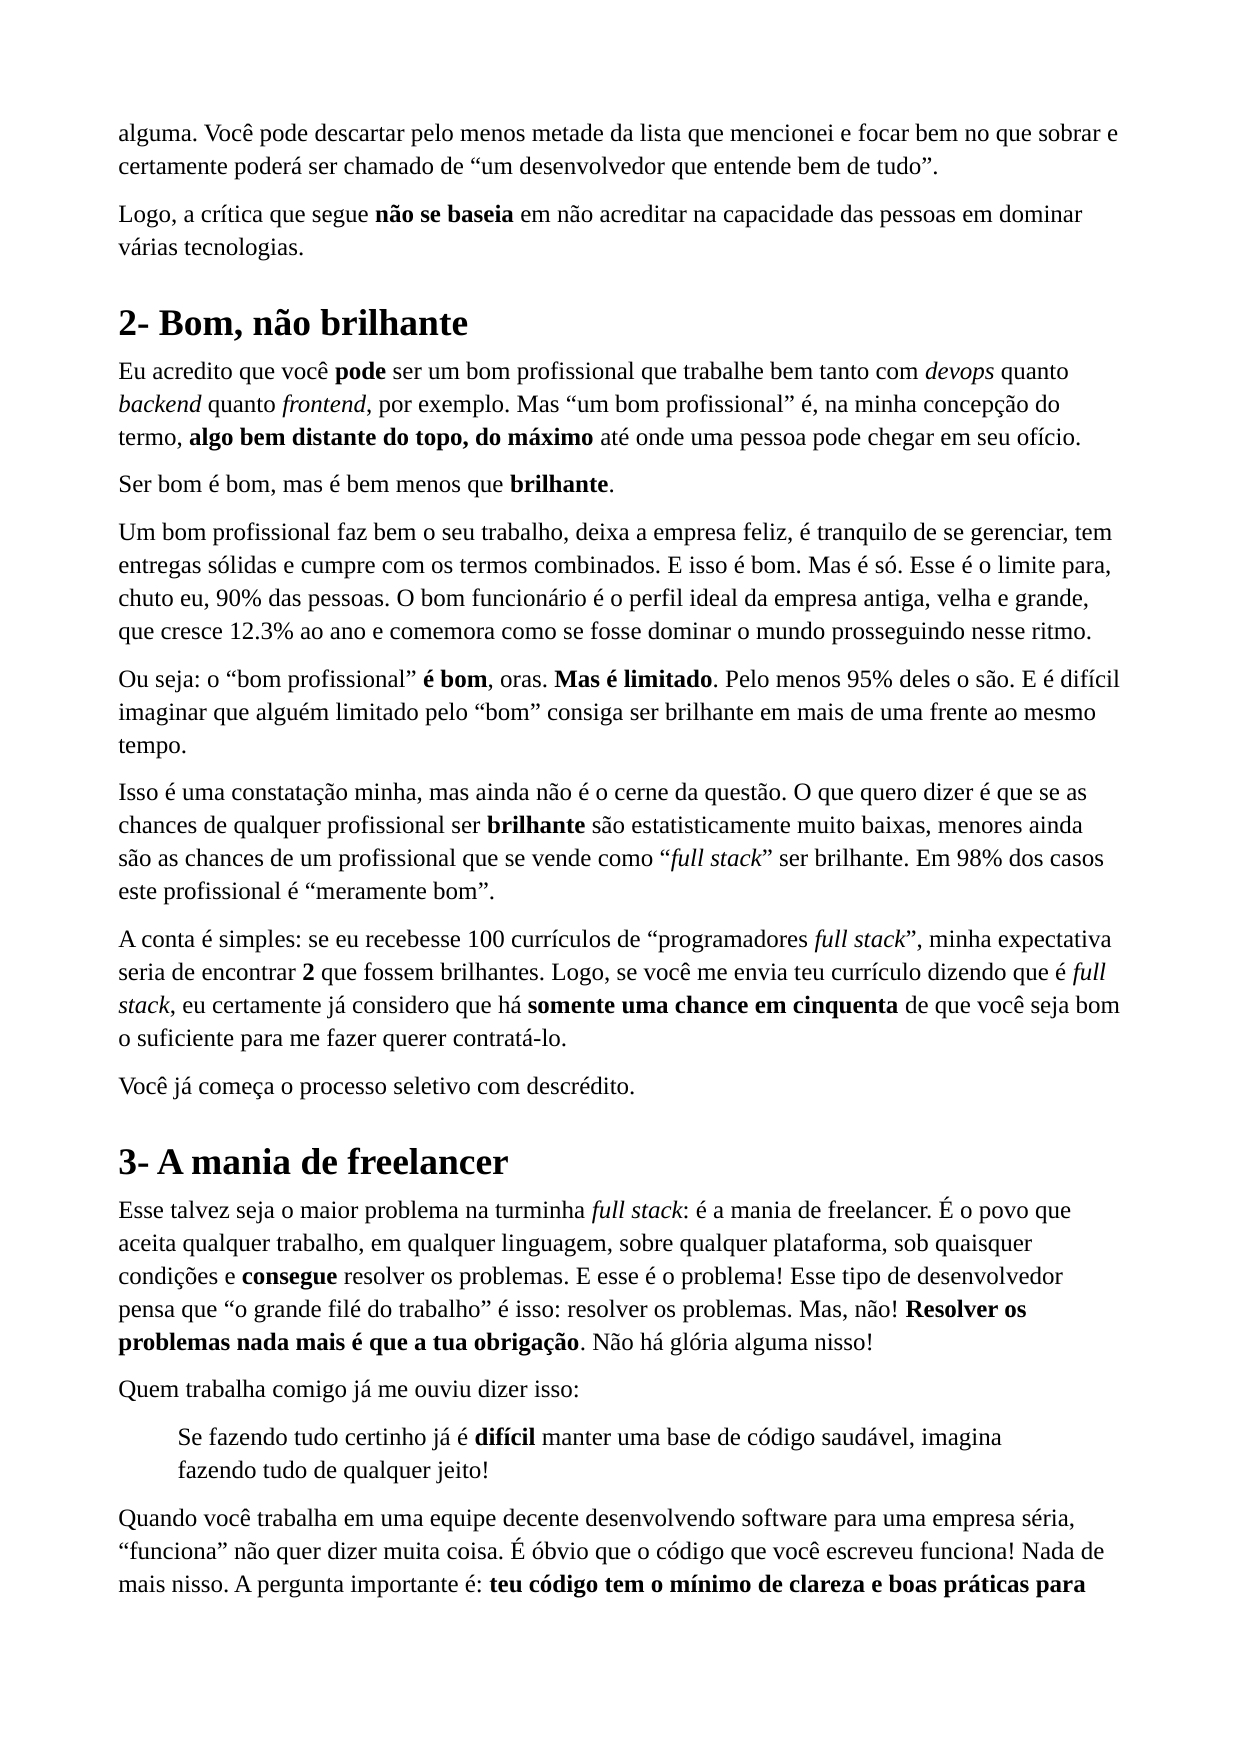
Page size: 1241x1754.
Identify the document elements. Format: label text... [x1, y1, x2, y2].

text Um bom profissional faz bem o seu trabalho, deixa a empresa feliz, é tranquilo de se gerenciar, tem entregas sólidas e cumpre com os termos combinados. E isso é bom. Mas é só. Esse é o limite para, chuto eu, 90% das pessoas. O bom funcionário é o perfil ideal da empresa antiga, velha e grande, que cresce 12.3% ao ano e comemora como se fosse dominar o mundo prosseguindo nesse ritmo. [118, 517, 1122, 645]
text Se fazendo tudo certinho já é difícil manter uma base de código saudável, imagina fazendo tudo de qualquer jeito! [177, 1422, 1063, 1484]
text alguma. Você pode descartar pelo menos metade da lista que mencionei e focar bem no que sobrar e certamente poderá ser chamado de “um desenvolvedor que entende bem de tudo”. [118, 118, 1122, 180]
text Esse talvez seja o maior problema na turminha full stack: é a mania de freelancer. É o povo que aceita qualquer trabalho, em qualquer linguagem, sobre qualquer plataforma, sob quaisquer condições e consegue resolver os problemas. E esse é o problema! Esse tipo de desenvolvedor pensa que “o grande filé do trabalho” é isso: resolver os problemas. Mas, não! Resolver os problemas nada mais é que a tua obrigação. Não há glória alguma nisso! [118, 1195, 1122, 1356]
subtitle 2- Bom, não brilhante [118, 300, 1122, 343]
text Ser bom é bom, mas é bem menos que brilhante. [118, 469, 1122, 498]
text A conta é simples: se eu recebesse 100 currículos de “programadores full stack”, minha expectativa seria de encontrar 2 que fossem brilhantes. Logo, se você me envia teu currículo dizendo que é full stack, eu certamente já considero que há somente uma chance em cinquenta de que você seja bom o suficiente para me fazer querer contratá-lo. [118, 924, 1122, 1052]
text Quem trabalha comigo já me ouviu dizer isso: [118, 1374, 1122, 1403]
text Quando você trabalha em uma equipe decente desenvolvendo software para uma empresa séria, “funciona” não quer dizer muita coisa. É óbvio que o código que você escreveu funciona! Nada de mais nisso. A pergunta importante é: teu código tem o mínimo de clareza e boas práticas para [118, 1503, 1122, 1597]
text Ou seja: o “bom profissional” é bom, oras. Mas é limitado. Pelo menos 95% deles o são. E é difícil imaginar que alguém limitado pelo “bom” consiga ser brilhante em mais de uma frente ao mesmo tempo. [118, 664, 1122, 758]
text Logo, a crítica que segue não se baseia em não acreditar na capacidade das pessoas em dominar várias tecnologias. [118, 199, 1122, 261]
text Eu acredito que você pode ser um bom profissional que trabalhe bem tanto com devops quanto backend quanto frontend, por exemplo. Mas “um bom profissional” é, na minha concepção do termo, algo bem distante do topo, do máximo até onde uma pessoa pode chegar em seu ofício. [118, 356, 1122, 451]
subtitle 3- A mania de freelancer [118, 1139, 1122, 1182]
text Você já começa o processo seletivo com descrédito. [118, 1071, 1122, 1099]
text Isso é uma constatação minha, mas ainda não é o cerne da questão. O que quero dizer é que se as chances de qualquer profissional ser brilhante são estatisticamente muito baixas, menores ainda são as chances de um profissional que se vende como “full stack” ser brilhante. Em 98% dos casos este profissional é “meramente bom”. [118, 777, 1122, 905]
